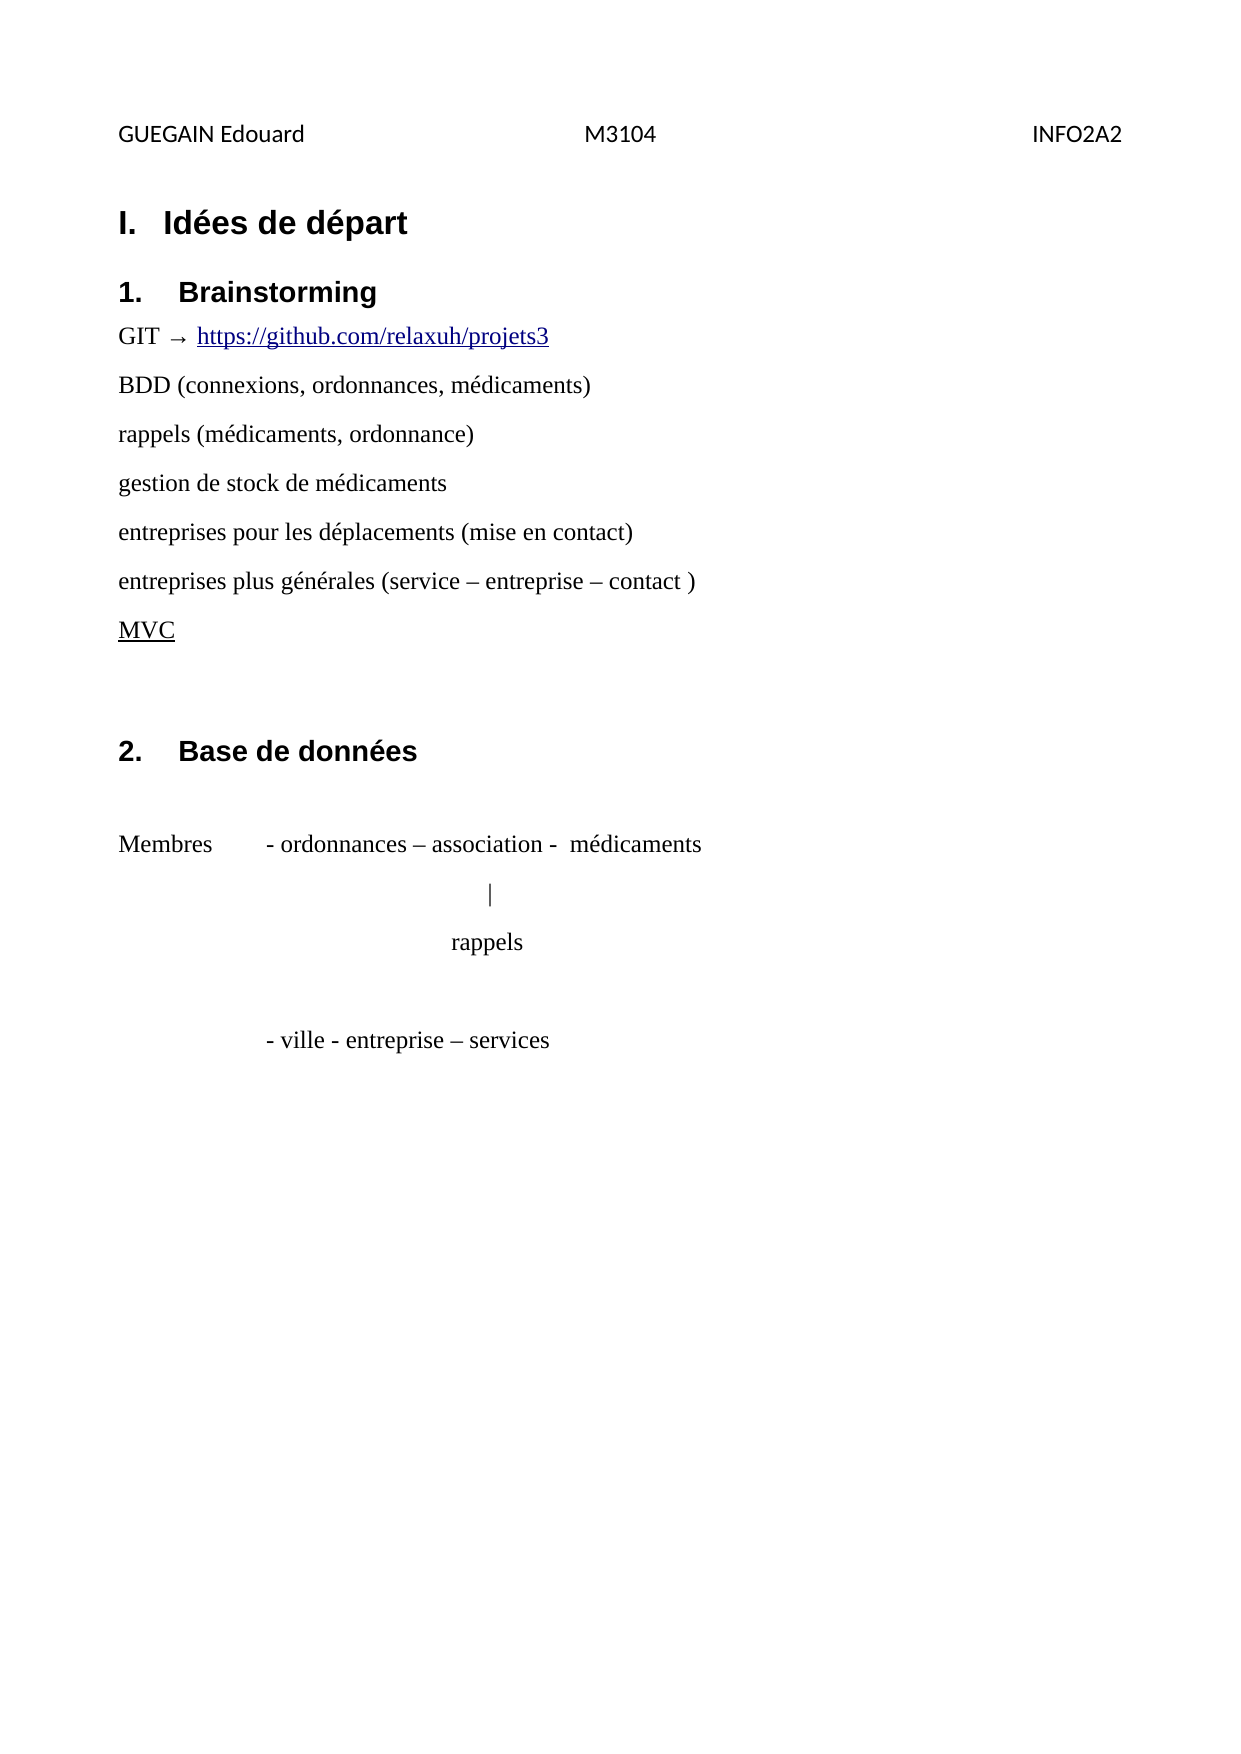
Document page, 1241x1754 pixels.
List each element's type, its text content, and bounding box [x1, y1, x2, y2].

text BDD (connexions, ordonnances, médicaments) [118, 370, 1122, 399]
text | [118, 878, 1122, 907]
text gestion de stock de médicaments [118, 468, 1122, 497]
text entreprises plus générales (service – entreprise – contact ) [118, 566, 1122, 595]
text rappels [118, 927, 1122, 956]
text Membres - ordonnances – association - médicaments [118, 829, 1122, 858]
text rappels (médicaments, ordonnance) [118, 419, 1122, 448]
text - ville - entreprise – services [118, 1026, 1122, 1054]
subtitle Base de données [118, 734, 1122, 768]
text MVC [118, 615, 1122, 644]
text GIT → https://github.com/relaxuh/projets3 [118, 321, 1122, 350]
subtitle Brainstorming [118, 275, 1122, 308]
text entreprises pour les déplacements (mise en contact) [118, 517, 1122, 546]
subtitle Idées de départ [118, 203, 1122, 242]
